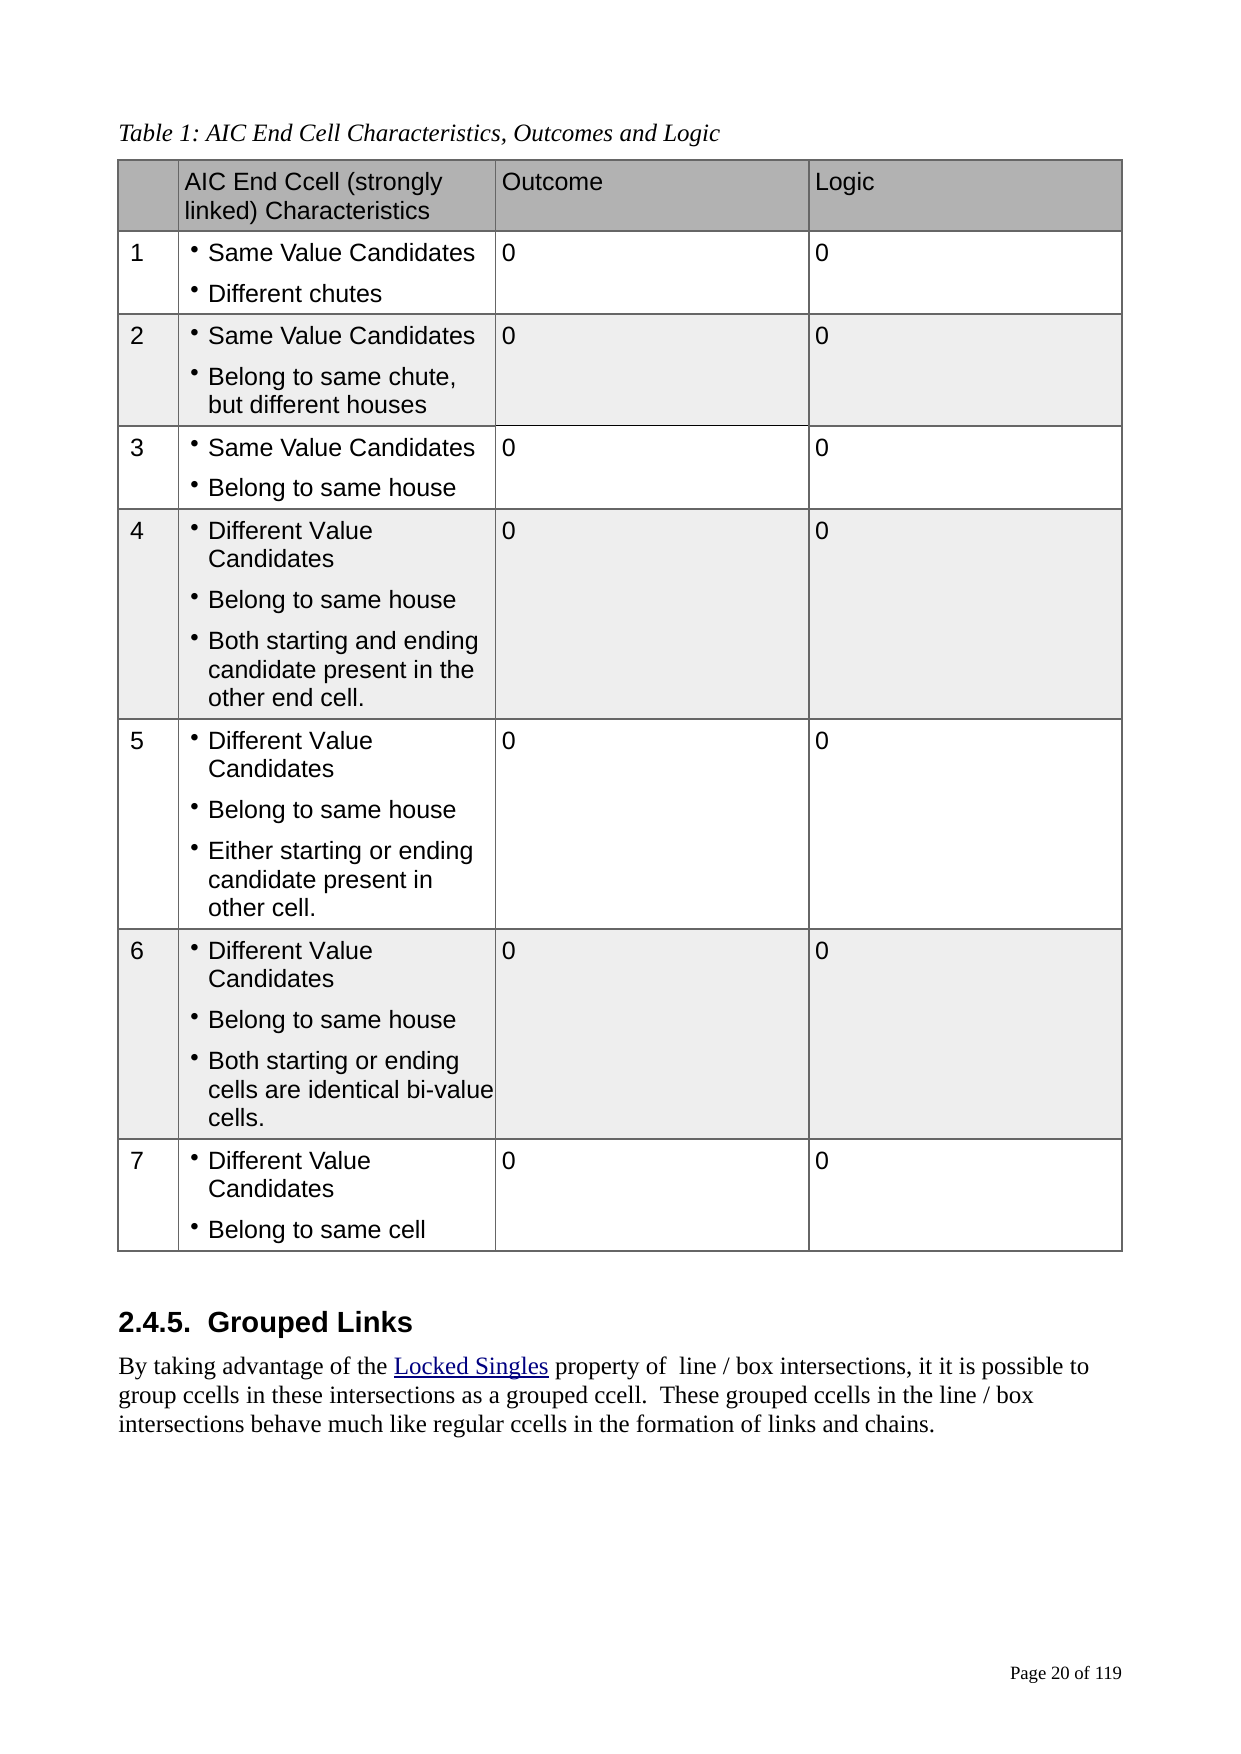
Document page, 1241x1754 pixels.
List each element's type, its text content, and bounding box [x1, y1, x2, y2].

table_cell 4 [119, 510, 178, 718]
table_cell 7 [119, 1140, 178, 1250]
table_header Outcome [496, 161, 808, 230]
table_cell 0 [496, 510, 808, 718]
table_cell 5 [119, 720, 178, 928]
table_cell 1 [119, 232, 178, 313]
subtitle Grouped Links [118, 1305, 1122, 1339]
table_cell 0 [810, 720, 1121, 928]
table_cell 0 [496, 1140, 808, 1250]
table_header AIC End Ccell (strongly linked) Characteristics [179, 161, 495, 230]
table_cell Same Value Candidates Belong to same chute, but different houses [179, 315, 495, 425]
table_cell 0 [496, 232, 808, 313]
table_cell 0 [496, 315, 808, 425]
table_cell Different Value Candidates Belong to same house Both starting or ending cells are identical bi-value cells. [179, 930, 495, 1138]
table_cell 0 [810, 232, 1121, 313]
table_cell Different Value Candidates Belong to same house Both starting and ending candidate present in the other end cell. [179, 510, 495, 718]
table_cell 3 [119, 427, 178, 508]
table_cell Different Value Candidates Belong to same house Either starting or ending candidate present in other cell. [179, 720, 495, 928]
table_cell Different Value Candidates Belong to same cell [179, 1140, 495, 1250]
table_cell 0 [810, 510, 1121, 718]
table_cell 0 [496, 720, 808, 928]
table_cell 0 [496, 426, 808, 508]
table_cell 0 [810, 1140, 1121, 1250]
table_header Logic [810, 161, 1121, 230]
text By taking advantage of the Locked Singles property of line / box intersections, it it is possible to group ccells in these intersections as a grouped ccell. These grouped ccells in the line / box intersections behave much like regular ccells in the formation of links and chains. [118, 1351, 1122, 1437]
table_cell 0 [810, 427, 1121, 508]
table_cell 6 [119, 930, 178, 1138]
text Table 1: AIC End Cell Characteristics, Outcomes and Logic [118, 118, 1122, 147]
table_cell Same Value Candidates Different chutes [179, 232, 495, 313]
table_header [119, 161, 178, 230]
table_cell Same Value Candidates Belong to same house [179, 427, 495, 508]
table_cell 0 [810, 930, 1121, 1138]
table_cell 0 [496, 930, 808, 1138]
table_cell 0 [810, 315, 1121, 425]
table_cell 2 [119, 315, 178, 425]
